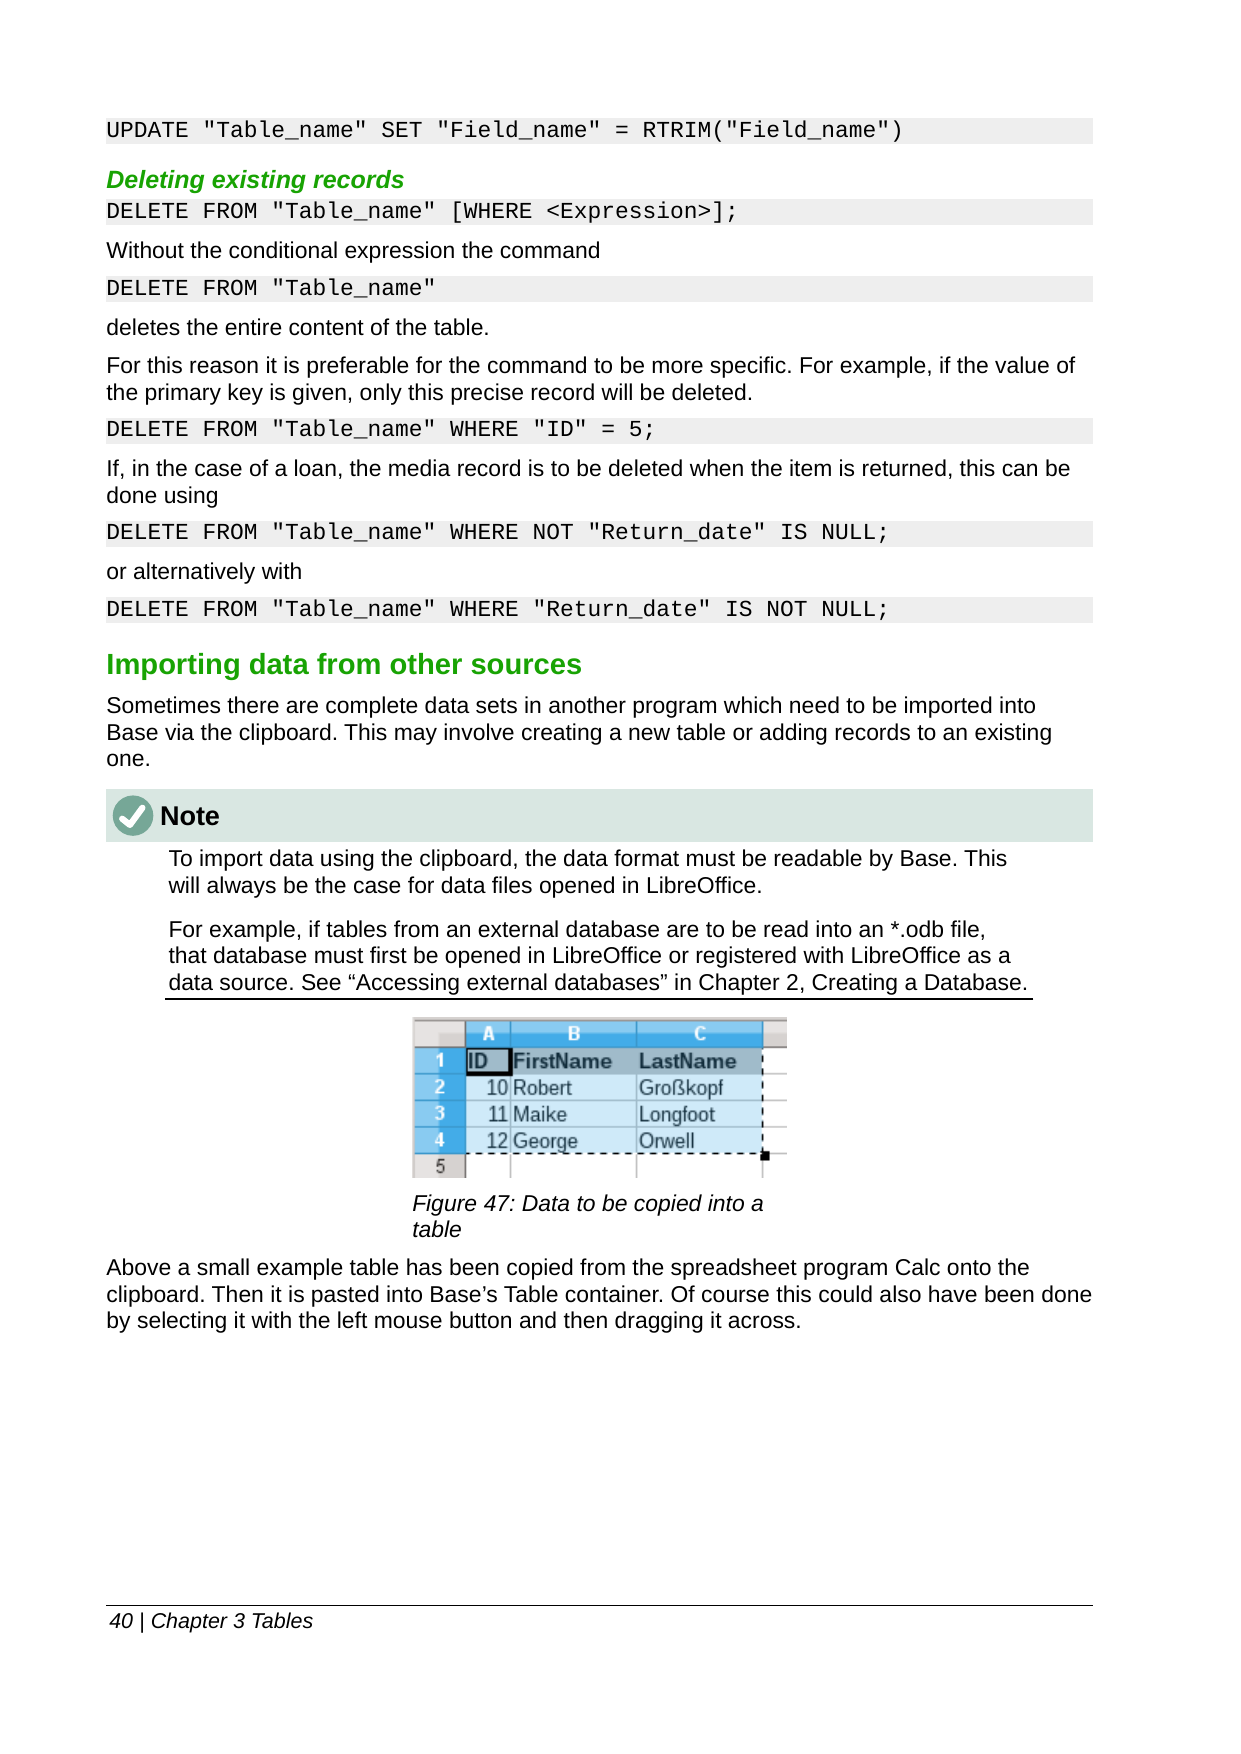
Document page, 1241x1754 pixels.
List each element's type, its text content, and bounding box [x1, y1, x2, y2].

text For example, if tables from an external database are to be read into an *.odb file, that database must first be opened in LibreOffice or registered with LibreOffice as a data source. See “Accessing external databases” in Chapter 2, Creating a Database. [165, 913, 1033, 998]
text DELETE FROM "Table_name" WHERE "ID" = 5; [106, 418, 1093, 444]
text To import data using the clipboard, the data format must be readable by Base. This will always be the case for data files opened in LibreOffice. [165, 842, 1033, 898]
text or alternatively with [106, 558, 1093, 585]
text DELETE FROM "Table_name" [WHERE <Expression>]; [106, 199, 1093, 225]
subtitle Importing data from other sources [106, 647, 1093, 680]
text Figure 47: Data to be copied into a table [412, 1189, 787, 1242]
text DELETE FROM "Table_name" WHERE "Return_date" IS NOT NULL; [106, 597, 1093, 623]
text deletes the entire content of the table. [106, 314, 1093, 340]
text UPDATE "Table_name" SET "Field_name" = RTRIM("Field_name") [106, 118, 1093, 144]
subtitle Deleting existing records [106, 165, 1093, 193]
text If, in the case of a loan, the media record is to be deleted when the item is returned, this can be done using [106, 455, 1093, 508]
picture [412, 1017, 787, 1178]
text DELETE FROM "Table_name" [106, 276, 1093, 302]
text For this reason it is preferable for the command to be more specific. For example, if the value of the primary key is given, only this precise record will be deleted. [106, 352, 1093, 405]
text DELETE FROM "Table_name" WHERE NOT "Return_date" IS NULL; [106, 521, 1093, 547]
text Without the conditional expression the command [106, 237, 1093, 263]
text Above a small example table has been copied from the spreadsheet program Calc onto the clipboard. Then it is pasted into Base’s Table container. Of course this could also have been done by selecting it with the left mouse button and then dragging it across. [106, 1254, 1093, 1333]
text Sometimes there are complete data sets in another program which need to be imported into Base via the clipboard. This may involve creating a new table or adding records to an existing one. [106, 692, 1093, 771]
subtitle Note [106, 789, 1093, 842]
